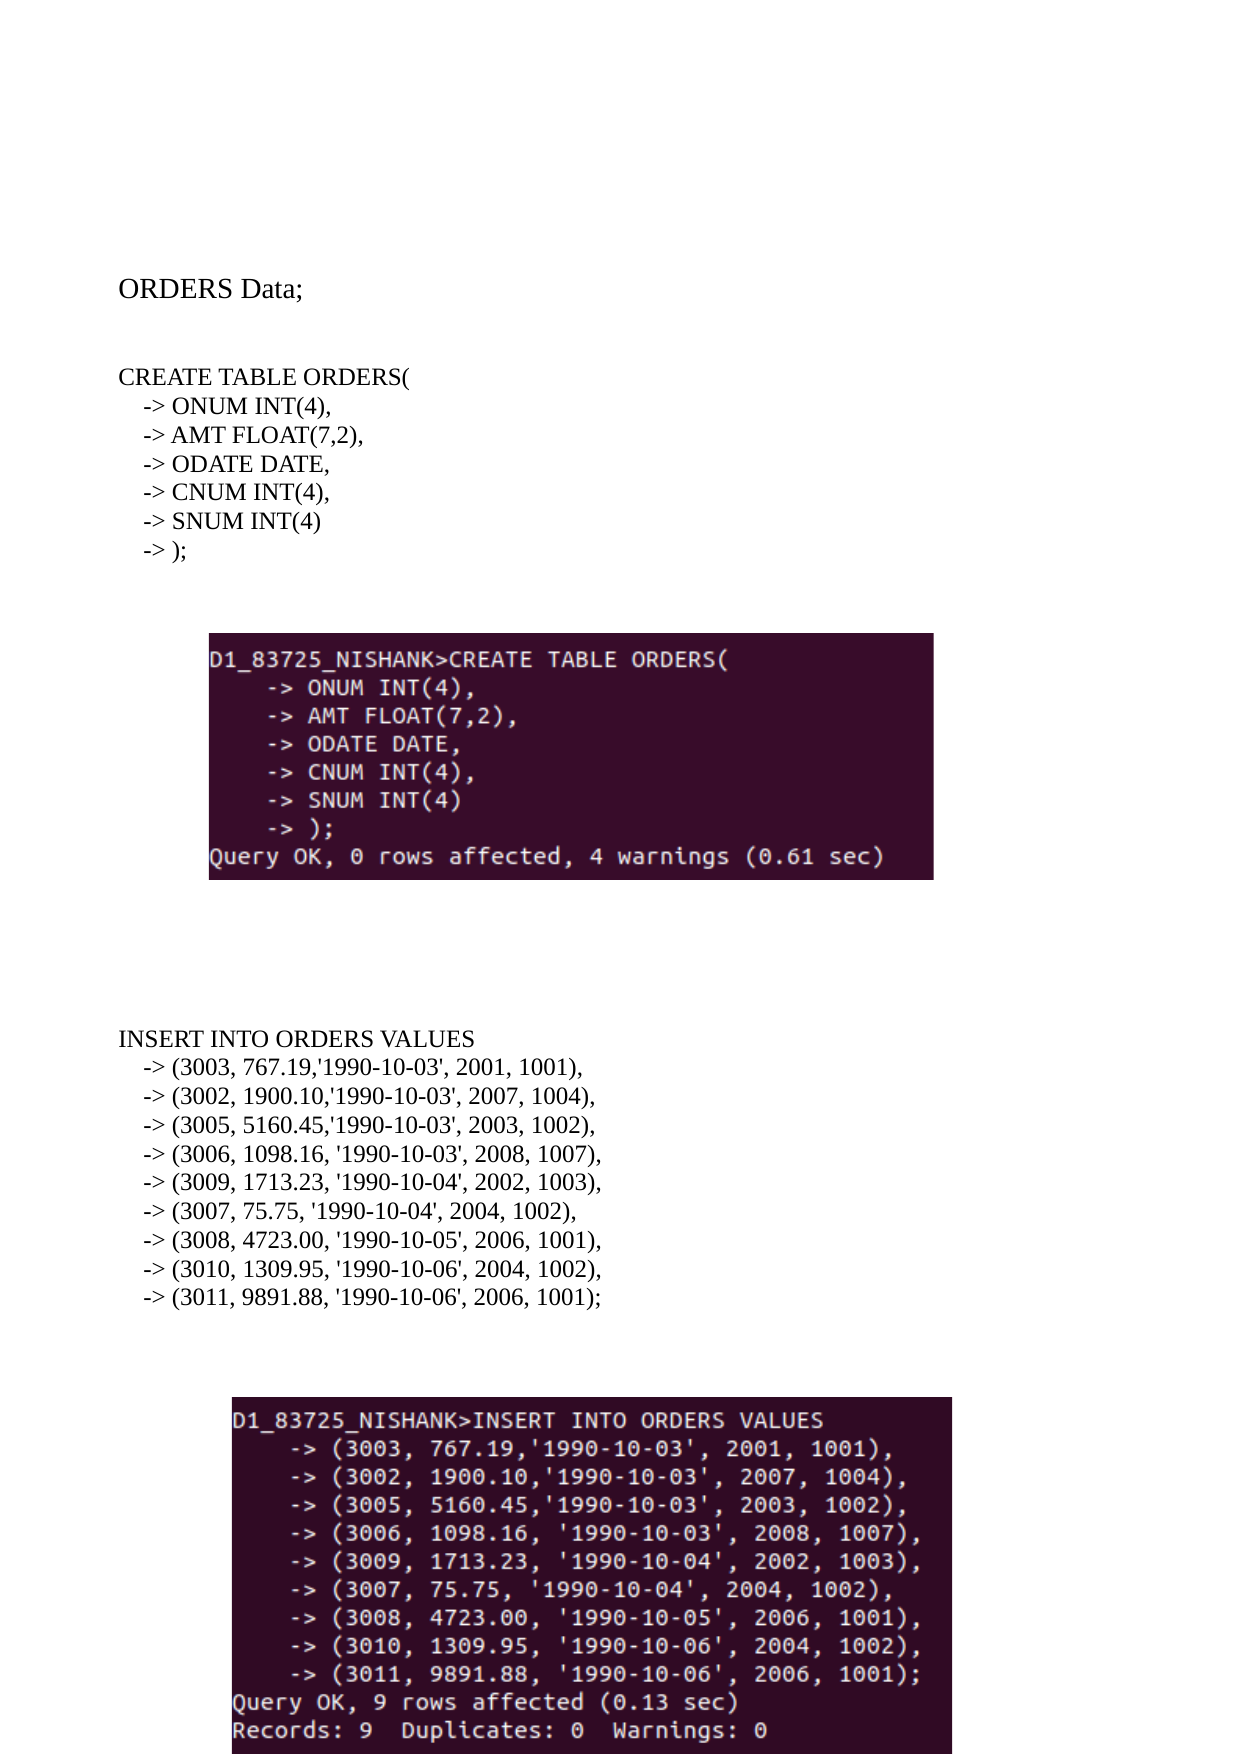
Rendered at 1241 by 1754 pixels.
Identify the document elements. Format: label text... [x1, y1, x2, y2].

text -> (3010, 1309.95, '1990-10-06', 2004, 1002), [118, 1254, 1122, 1282]
text -> CNUM INT(4), [118, 477, 1122, 506]
text -> (3009, 1713.23, '1990-10-04', 2002, 1003), [118, 1167, 1122, 1196]
text -> (3003, 767.19,'1990-10-03', 2001, 1001), [118, 1052, 1122, 1081]
text -> (3002, 1900.10,'1990-10-03', 2007, 1004), [118, 1081, 1122, 1110]
text -> AMT FLOAT(7,2), [118, 420, 1122, 449]
picture [208, 633, 934, 880]
text -> (3008, 4723.00, '1990-10-05', 2006, 1001), [118, 1225, 1122, 1254]
text -> SNUM INT(4) [118, 506, 1122, 535]
text -> (3005, 5160.45,'1990-10-03', 2003, 1002), [118, 1110, 1122, 1139]
text -> (3006, 1098.16, '1990-10-03', 2008, 1007), [118, 1139, 1122, 1167]
picture [231, 1397, 953, 1754]
text INSERT INTO ORDERS VALUES [118, 1024, 1122, 1052]
text CREATE TABLE ORDERS( [118, 362, 1122, 391]
text -> (3011, 9891.88, '1990-10-06', 2006, 1001); [118, 1282, 1122, 1311]
text -> ODATE DATE, [118, 449, 1122, 477]
text -> (3007, 75.75, '1990-10-04', 2004, 1002), [118, 1196, 1122, 1225]
text -> ); [118, 535, 1122, 564]
text -> ONUM INT(4), [118, 391, 1122, 420]
text ORDERS Data; [118, 271, 1122, 305]
